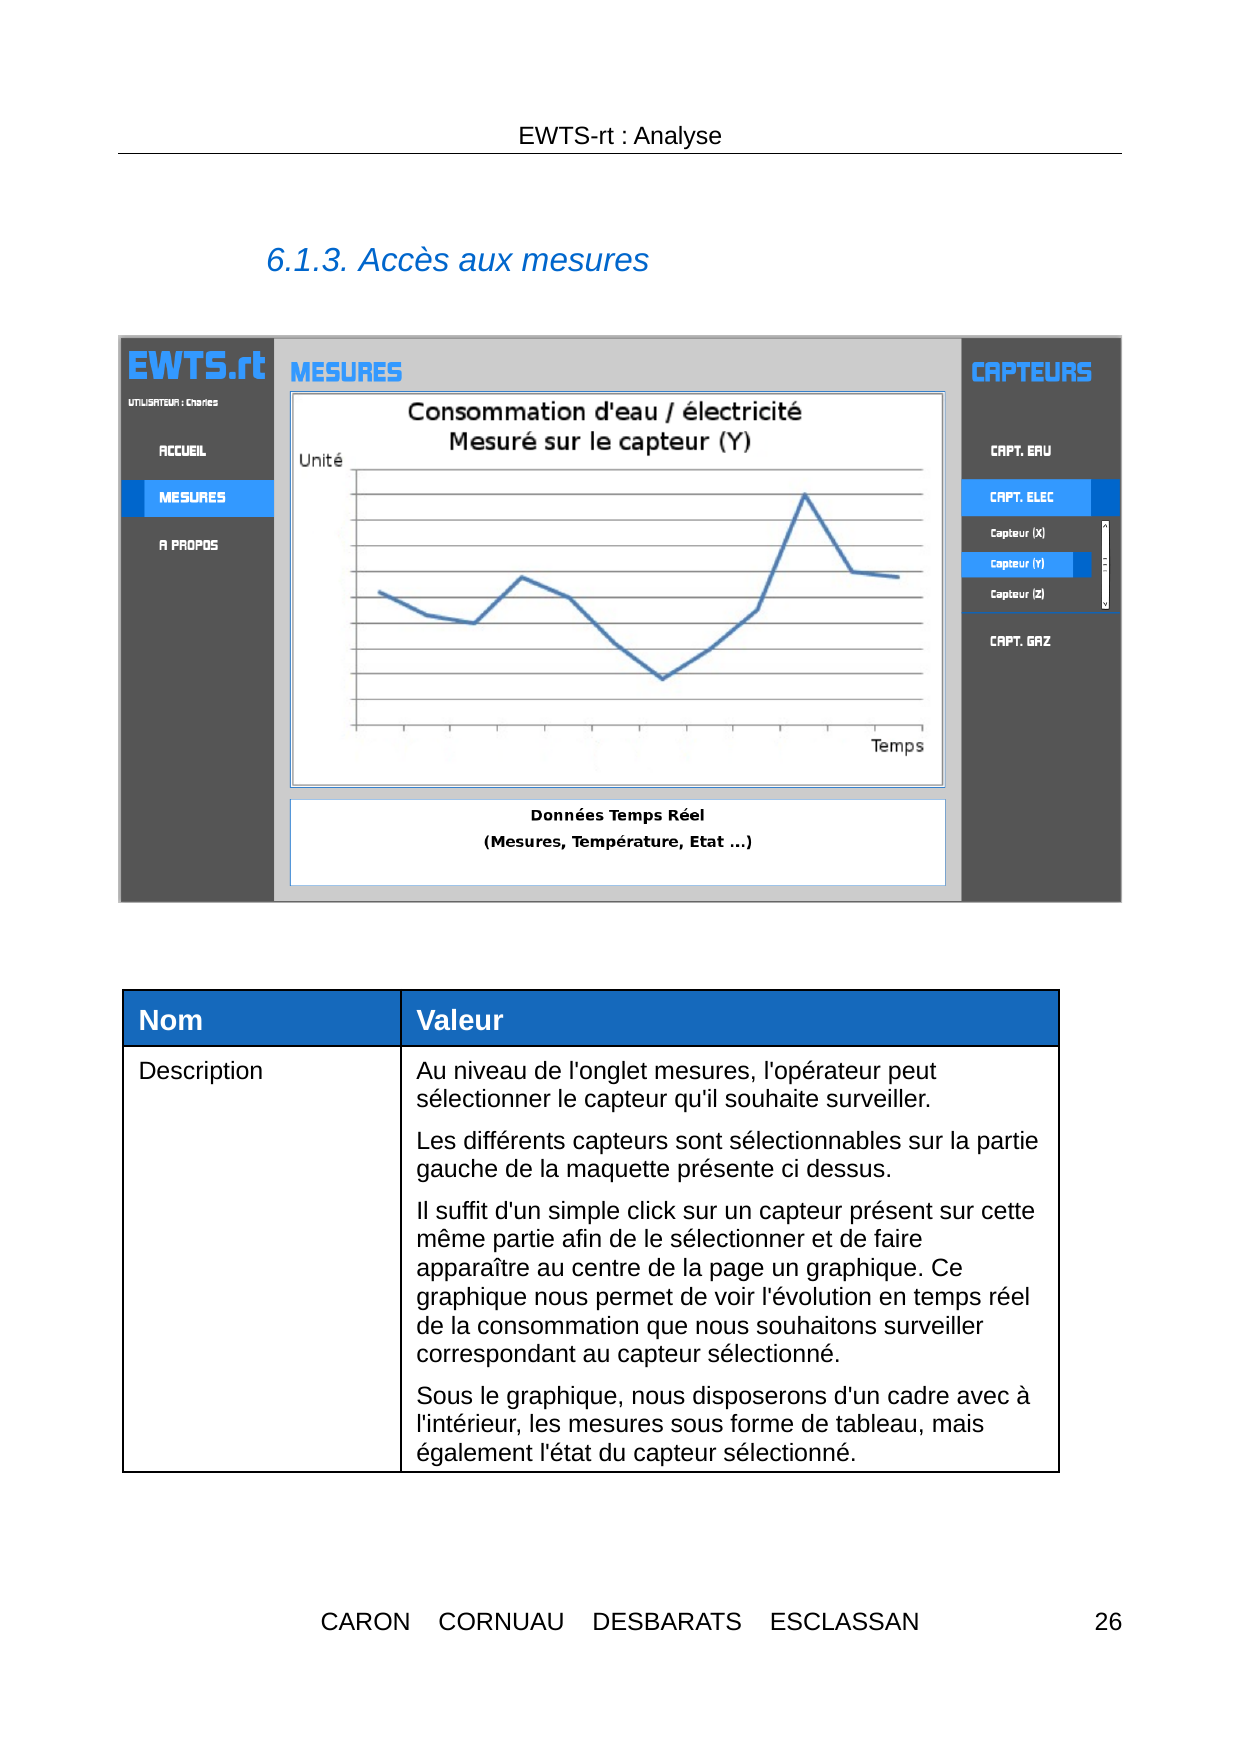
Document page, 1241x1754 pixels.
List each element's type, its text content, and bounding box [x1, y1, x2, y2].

picture [118, 335, 1123, 903]
table_header Valeur [402, 991, 1058, 1045]
table_header Nom [124, 991, 400, 1045]
table_cell Au niveau de l'onglet mesures, l'opérateur peut sélectionner le capteur qu'il souhaite surveiller. Les différents capteurs sont sélectionnables sur la partie gauche de la maquette présente ci dessus. Il suffit d'un simple click sur un capteur présent sur cette même partie afin de le sélectionner et de faire apparaître au centre de la page un graphique. Ce graphique nous permet de voir l'évolution en temps réel de la consommation que nous souhaitons surveiller correspondant au capteur sélectionné. Sous le graphique, nous disposerons d'un cadre avec à l'intérieur, les mesures sous forme de tableau, mais également l'état du capteur sélectionné. [402, 1047, 1058, 1471]
table_cell Description [124, 1047, 400, 1471]
text 6.1.3. Accès aux mesures [118, 240, 1122, 278]
